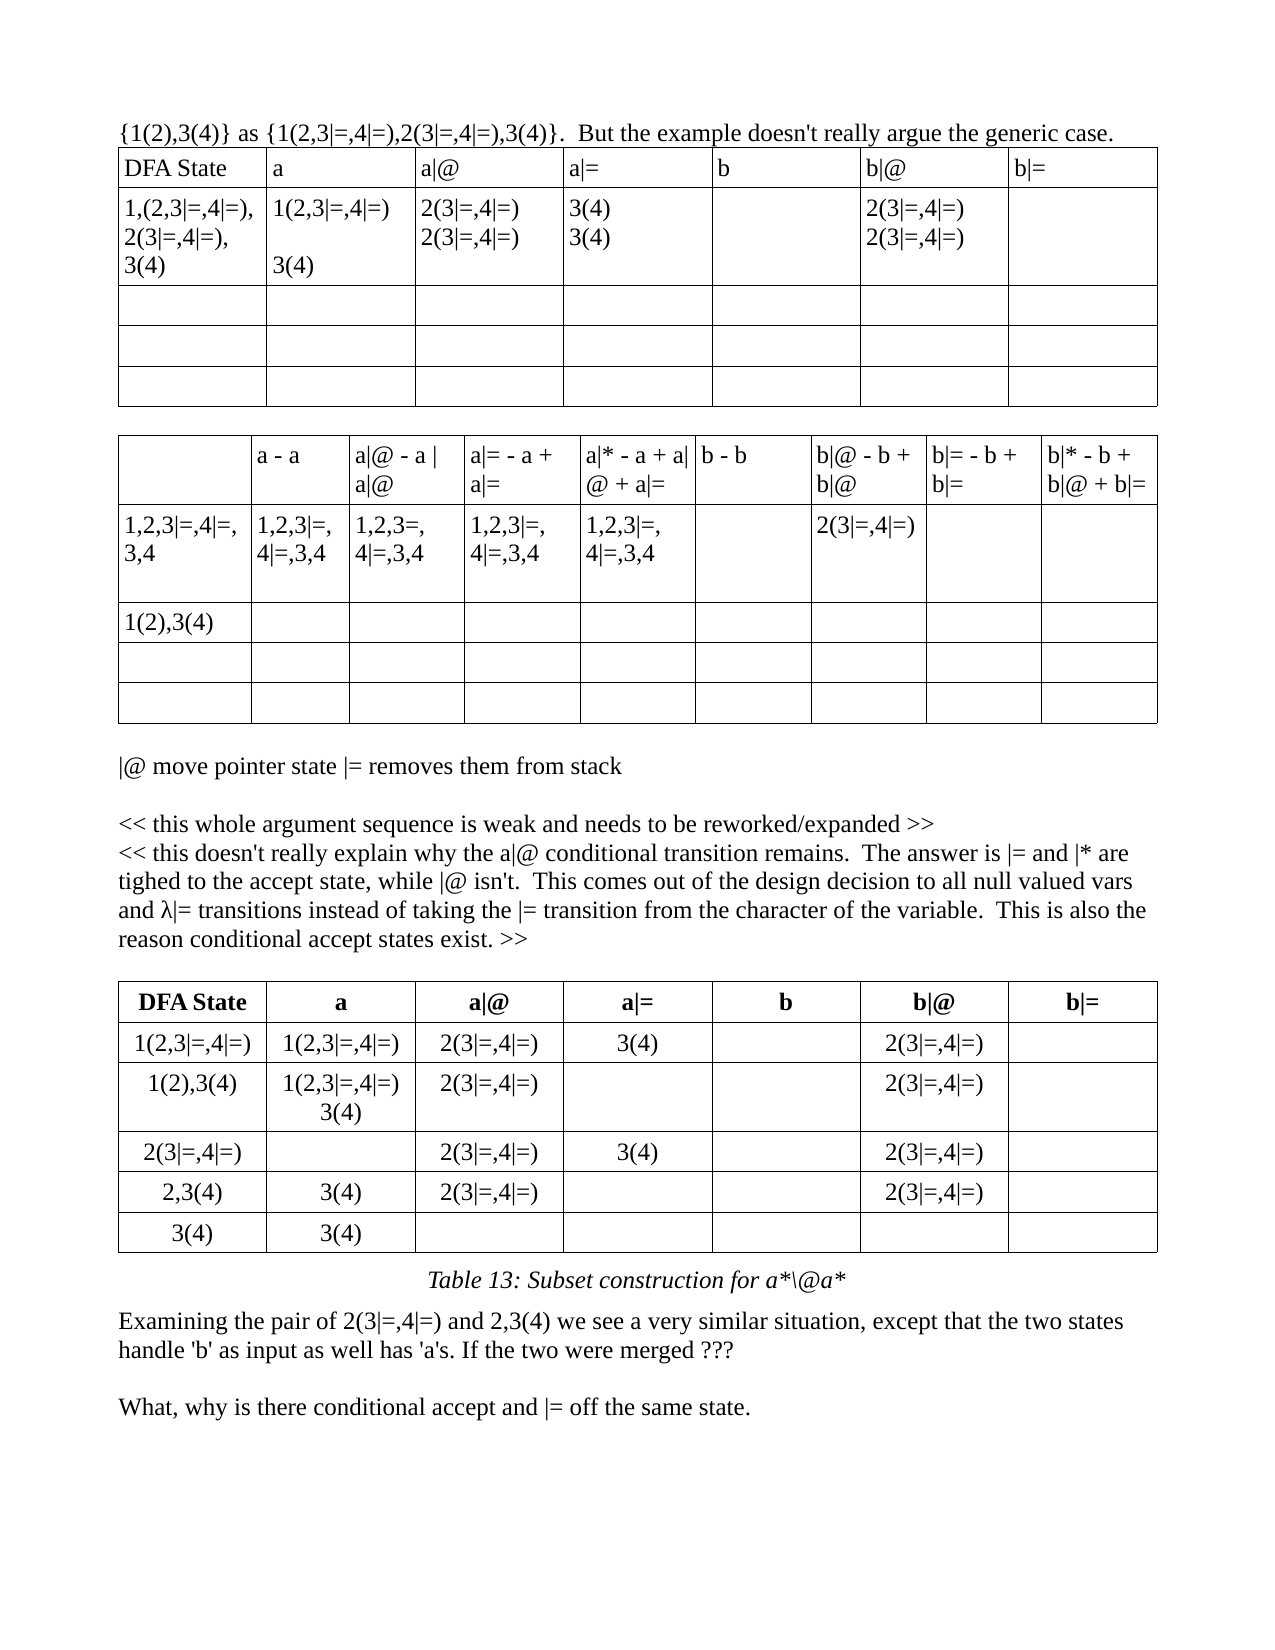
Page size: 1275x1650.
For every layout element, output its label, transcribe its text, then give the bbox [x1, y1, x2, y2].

table_cell 1,2,3|=,4|=, 3,4 [119, 505, 251, 602]
table_cell 2(3|=,4|=) [416, 1063, 563, 1131]
table_cell [713, 286, 860, 325]
table_header [119, 436, 251, 504]
table_cell [267, 286, 415, 325]
table_header a - a [252, 436, 349, 504]
table_cell [713, 1132, 860, 1171]
table_cell [861, 326, 1008, 366]
table_cell [1009, 286, 1157, 325]
table_cell [713, 1063, 860, 1131]
table_cell [252, 603, 349, 642]
table_cell 3(4) [267, 1172, 415, 1212]
table_cell [564, 326, 712, 366]
table_header b|@ [861, 982, 1008, 1022]
table_cell 2(3|=,4|=) 2(3|=,4|=) [416, 188, 563, 285]
table_cell 1(2),3(4) [119, 603, 251, 642]
table_header b [713, 982, 860, 1022]
table_cell [252, 643, 349, 682]
table_cell [927, 683, 1041, 723]
text Examining the pair of 2(3|=,4|=) and 2,3(4) we see a very similar situation, except that the two states handle 'b' as input as well has 'a's. If the two were merged ??? [118, 1306, 1157, 1363]
table_cell [267, 1132, 415, 1171]
text << this doesn't really explain why the a|@ conditional transition remains. The answer is |= and |* are tighed to the accept state, while |@ isn't. This comes out of the design decision to all null valued vars and λ|= transitions instead of taking the |= transition from the character of the variable. This is also the reason conditional accept states exist. >> [118, 838, 1157, 953]
table_cell [1009, 367, 1157, 406]
table_cell [465, 603, 580, 642]
table_cell [861, 286, 1008, 325]
table_header a [267, 982, 415, 1022]
table_cell 3(4) [564, 1023, 712, 1062]
table_cell [861, 367, 1008, 406]
table_header b|= - b + b|= [927, 436, 1041, 504]
table_header a [267, 148, 415, 187]
table_cell [696, 603, 811, 642]
table_cell [119, 286, 266, 325]
table_cell [812, 643, 926, 682]
table_cell [1042, 643, 1157, 682]
table_cell [581, 683, 695, 723]
table_cell [861, 1213, 1008, 1252]
table_cell [119, 326, 266, 366]
table_cell 2(3|=,4|=) [861, 1063, 1008, 1131]
table_cell [564, 1172, 712, 1212]
table_cell 1,2,3|=, 4|=,3,4 [581, 505, 695, 602]
table_cell [581, 603, 695, 642]
table_header a|= - a + a|= [465, 436, 580, 504]
table_cell 2,3(4) [119, 1172, 266, 1212]
table_cell [119, 683, 251, 723]
table_cell [1042, 683, 1157, 723]
table_header a|@ [416, 148, 563, 187]
table_cell [267, 367, 415, 406]
table_cell [564, 1063, 712, 1131]
table_cell [581, 643, 695, 682]
table_cell 2(3|=,4|=) [812, 505, 926, 602]
table_cell [713, 1023, 860, 1062]
table_header a|= [564, 148, 712, 187]
table_cell [696, 505, 811, 602]
table_cell 1(2,3|=,4|=) 3(4) [267, 188, 415, 285]
text What, why is there conditional accept and |= off the same state. [118, 1392, 1157, 1421]
table_cell [927, 505, 1041, 602]
table_cell [465, 683, 580, 723]
table_header b|= [1009, 982, 1157, 1022]
table_header a|@ [416, 982, 563, 1022]
table_cell [1009, 1132, 1157, 1171]
table_cell [812, 683, 926, 723]
table_cell [252, 683, 349, 723]
table_cell [465, 643, 580, 682]
table_cell 2(3|=,4|=) [861, 1023, 1008, 1062]
table_header b - b [696, 436, 811, 504]
table_cell [119, 367, 266, 406]
table_header b|= [1009, 148, 1157, 187]
table_header a|* - a + a|@ + a|= [581, 436, 695, 504]
table_cell 1,2,3|=, 4|=,3,4 [252, 505, 349, 602]
table_cell [713, 1213, 860, 1252]
table_cell 1(2,3|=,4|=) 3(4) [267, 1063, 415, 1131]
table_header a|@ - a | a|@ [350, 436, 464, 504]
table_cell 1,2,3=, 4|=,3,4 [350, 505, 464, 602]
table_header b|@ [861, 148, 1008, 187]
table_cell [350, 643, 464, 682]
table_cell [416, 286, 563, 325]
table_cell [1042, 505, 1157, 602]
table_header b|@ - b + b|@ [812, 436, 926, 504]
table_cell [1009, 326, 1157, 366]
table_cell [1009, 1023, 1157, 1062]
table_cell [1009, 1063, 1157, 1131]
text |@ move pointer state |= removes them from stack [118, 751, 1157, 780]
table_cell [1009, 188, 1157, 285]
table_cell [1042, 603, 1157, 642]
table_cell [564, 1213, 712, 1252]
text {1(2),3(4)} as {1(2,3|=,4|=),2(3|=,4|=),3(4)}. But the example doesn't really argue the generic case. [118, 118, 1157, 147]
text Table 13: Subset construction for a*\@a* [118, 1265, 1157, 1293]
table_cell [267, 326, 415, 366]
table_cell [812, 603, 926, 642]
table_cell [416, 367, 563, 406]
table_cell [1009, 1172, 1157, 1212]
table_cell 1,2,3|=, 4|=,3,4 [465, 505, 580, 602]
table_cell 1(2),3(4) [119, 1063, 266, 1131]
table_header b [713, 148, 860, 187]
table_cell 3(4) [267, 1213, 415, 1252]
table_header b|* - b + b|@ + b|= [1042, 436, 1157, 504]
table_cell 1(2,3|=,4|=) [119, 1023, 266, 1062]
table_cell [564, 286, 712, 325]
table_header DFA State [119, 148, 266, 187]
table_cell [416, 1213, 563, 1252]
table_cell 2(3|=,4|=) [861, 1172, 1008, 1212]
text << this whole argument sequence is weak and needs to be reworked/expanded >> [118, 809, 1157, 838]
table_cell 3(4) 3(4) [564, 188, 712, 285]
table_header DFA State [119, 982, 266, 1022]
table_cell 2(3|=,4|=) [416, 1132, 563, 1171]
table_cell 2(3|=,4|=) [119, 1132, 266, 1171]
table_cell [350, 683, 464, 723]
table_cell 1,(2,3|=,4|=), 2(3|=,4|=), 3(4) [119, 188, 266, 285]
table_cell [119, 643, 251, 682]
table_cell 2(3|=,4|=) [416, 1172, 563, 1212]
table_cell [713, 188, 860, 285]
table_header a|= [564, 982, 712, 1022]
table_cell [713, 326, 860, 366]
table_cell [1009, 1213, 1157, 1252]
table_cell [713, 1172, 860, 1212]
table_cell [416, 326, 563, 366]
table_cell 3(4) [564, 1132, 712, 1171]
table_cell 2(3|=,4|=) [416, 1023, 563, 1062]
table_cell 2(3|=,4|=) [861, 1132, 1008, 1171]
table_cell 2(3|=,4|=) 2(3|=,4|=) [861, 188, 1008, 285]
table_cell 1(2,3|=,4|=) [267, 1023, 415, 1062]
table_cell [696, 683, 811, 723]
table_cell [350, 603, 464, 642]
table_cell [713, 367, 860, 406]
table_cell 3(4) [119, 1213, 266, 1252]
table_cell [564, 367, 712, 406]
table_cell [927, 603, 1041, 642]
table_cell [696, 643, 811, 682]
table_cell [927, 643, 1041, 682]
